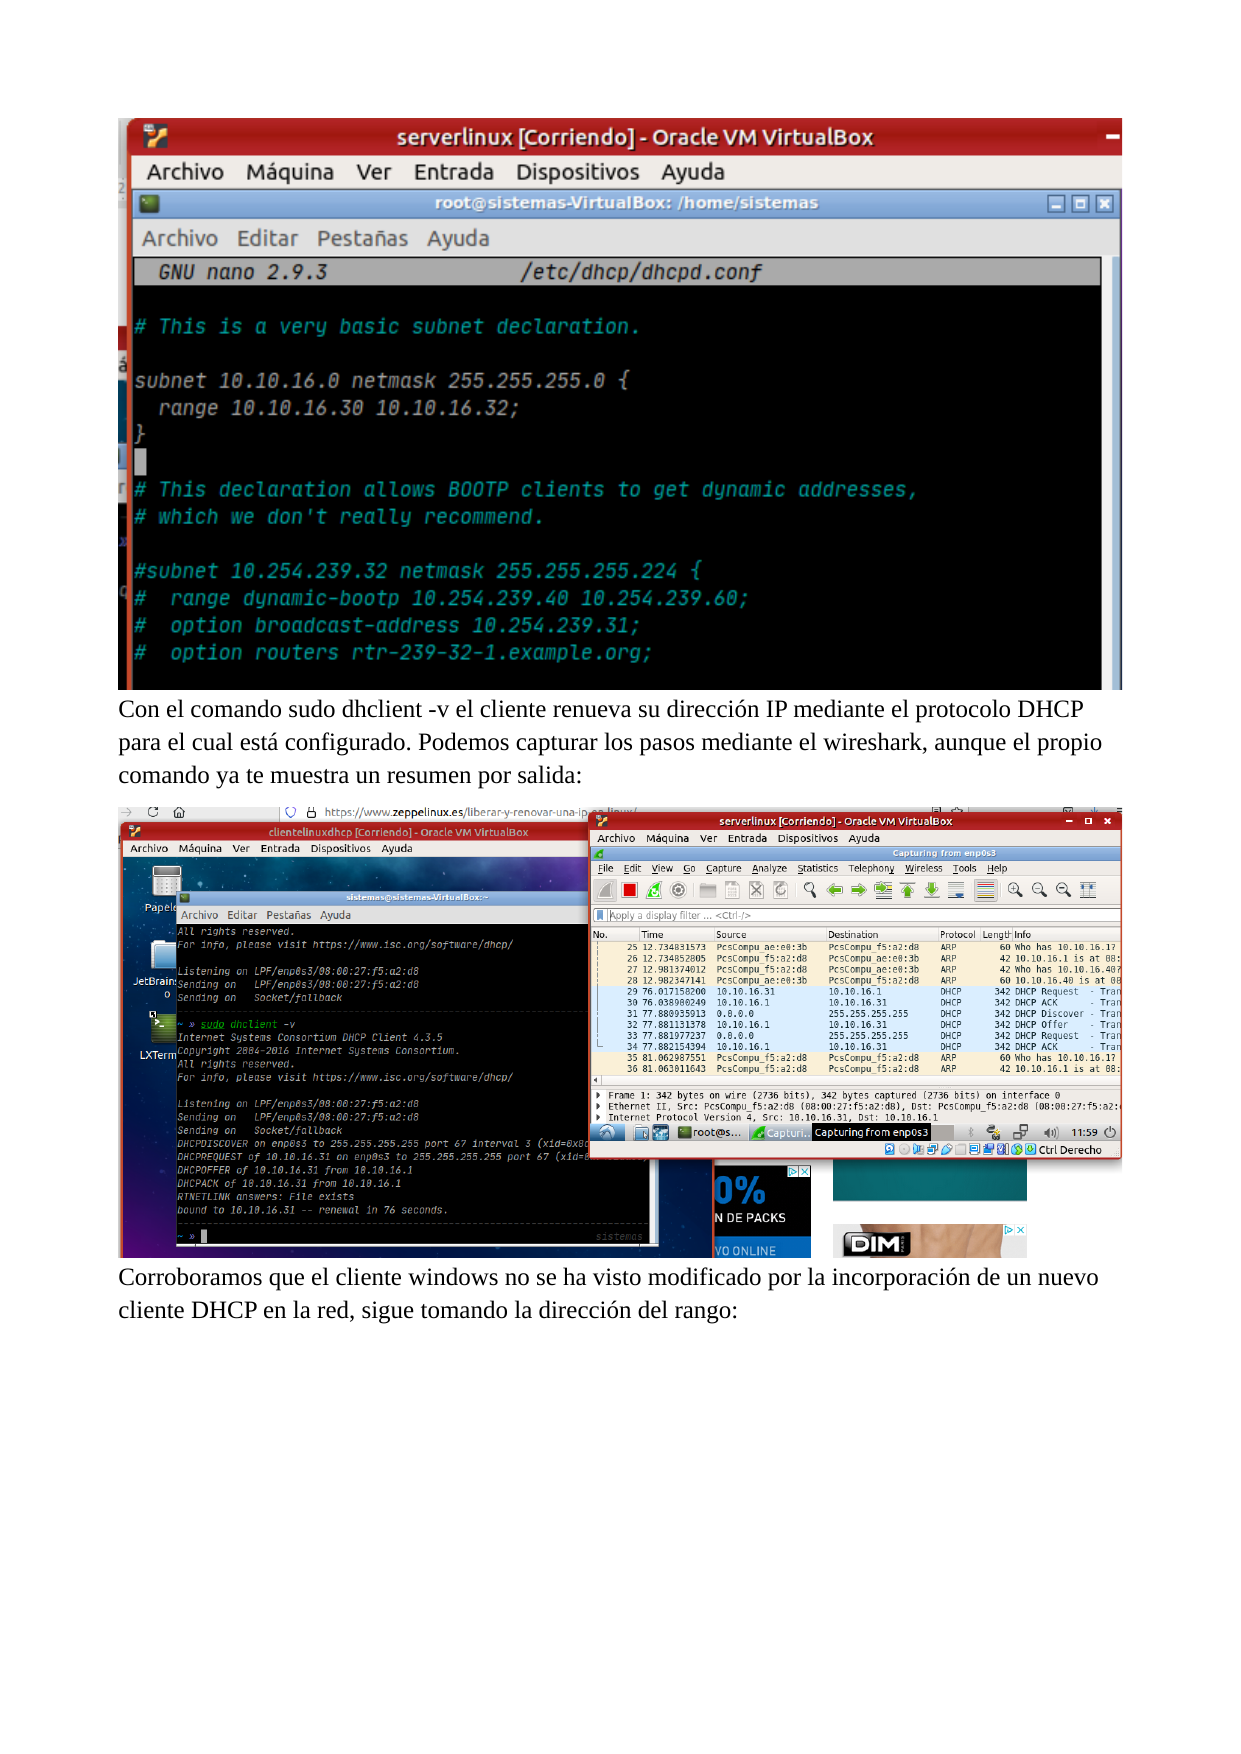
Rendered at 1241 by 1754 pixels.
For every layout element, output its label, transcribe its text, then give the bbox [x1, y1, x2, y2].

text Con el comando sudo dhclient -v el cliente renueva su dirección IP mediante el protocolo DHCP para el cual está configurado. Podemos capturar los pasos mediante el wireshark, aunque el propio comando ya te muestra un resumen por salida: [118, 690, 1122, 788]
picture [118, 118, 1123, 690]
picture [118, 807, 1123, 1258]
text Corroboramos que el cliente windows no se ha visto modificado por la incorporación de un nuevo cliente DHCP en la red, sigue tomando la dirección del rango: [118, 1258, 1122, 1324]
